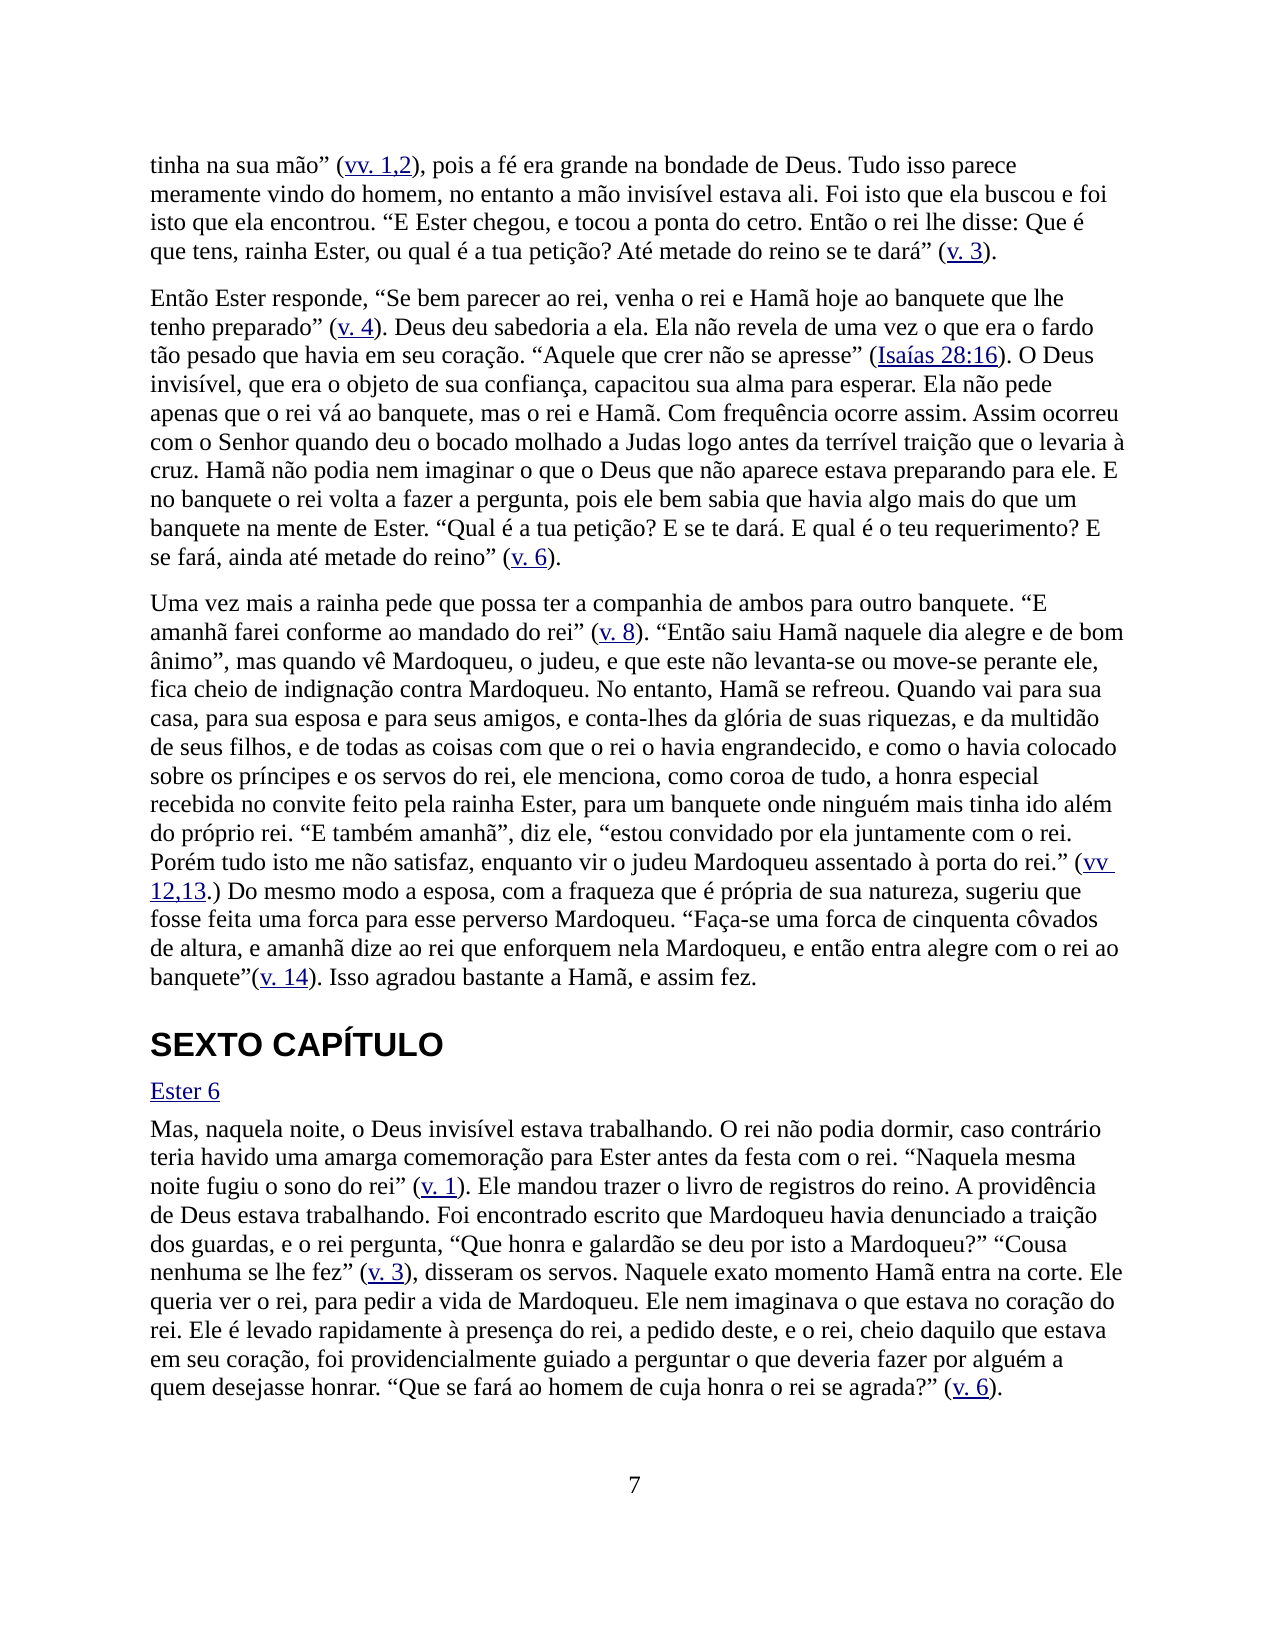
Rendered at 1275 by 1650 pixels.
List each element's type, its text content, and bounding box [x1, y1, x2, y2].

text tinha na sua mão” (vv. 1,2), pois a fé era grande na bondade de Deus. Tudo isso parece meramente vindo do homem, no entanto a mão invisível estava ali. Foi isto que ela buscou e foi isto que ela encontrou. “E Ester chegou, e tocou a ponta do cetro. Então o rei lhe disse: Que é que tens, rainha Ester, ou qual é a tua petição? Até metade do reino se te dará” (v. 3). [150, 150, 1125, 265]
text Então Ester responde, “Se bem parecer ao rei, venha o rei e Hamã hoje ao banquete que lhe tenho preparado” (v. 4). Deus deu sabedoria a ela. Ela não revela de uma vez o que era o fardo tão pesado que havia em seu coração. “Aquele que crer não se apresse” (Isaías 28:16). O Deus invisível, que era o objeto de sua confiança, capacitou sua alma para esperar. Ela não pede apenas que o rei vá ao banquete, mas o rei e Hamã. Com frequência ocorre assim. Assim ocorreu com o Senhor quando deu o bocado molhado a Judas logo antes da terrível traição que o levaria à cruz. Hamã não podia nem imaginar o que o Deus que não aparece estava preparando para ele. E no banquete o rei volta a fazer a pergunta, pois ele bem sabia que havia algo mais do que um banquete na mente de Ester. “Qual é a tua petição? E se te dará. E qual é o teu requerimento? E se fará, ainda até metade do reino” (v. 6). [150, 283, 1125, 570]
subtitle SEXTO CAPÍTULO [150, 1025, 1125, 1063]
text Ester 6 [150, 1076, 1125, 1105]
text Uma vez mais a rainha pede que possa ter a companhia de ambos para outro banquete. “E amanhã farei conforme ao mandado do rei” (v. 8). “Então saiu Hamã naquele dia alegre e de bom ânimo”, mas quando vê Mardoqueu, o judeu, e que este não levanta-se ou move-se perante ele, fica cheio de indignação contra Mardoqueu. No entanto, Hamã se refreou. Quando vai para sua casa, para sua esposa e para seus amigos, e conta-lhes da glória de suas riquezas, e da multidão de seus filhos, e de todas as coisas com que o rei o havia engrandecido, e como o havia colocado sobre os príncipes e os servos do rei, ele menciona, como coroa de tudo, a honra especial recebida no convite feito pela rainha Ester, para um banquete onde ninguém mais tinha ido além do próprio rei. “E também amanhã”, diz ele, “estou convidado por ela juntamente com o rei. Porém tudo isto me não satisfaz, enquanto vir o judeu Mardoqueu assentado à porta do rei.” (vv 12,13.) Do mesmo modo a esposa, com a fraqueza que é própria de sua natureza, sugeriu que fosse feita uma forca para esse perverso Mardoqueu. “Faça-se uma forca de cinquenta côvados de altura, e amanhã dize ao rei que enforquem nela Mardoqueu, e então entra alegre com o rei ao banquete”(v. 14). Isso agradou bastante a Hamã, e assim fez. [150, 588, 1125, 991]
text Mas, naquela noite, o Deus invisível estava trabalhando. O rei não podia dormir, caso contrário teria havido uma amarga comemoração para Ester antes da festa com o rei. “Naquela mesma noite fugiu o sono do rei” (v. 1). Ele mandou trazer o livro de registros do reino. A providência de Deus estava trabalhando. Foi encontrado escrito que Mardoqueu havia denunciado a traição dos guardas, e o rei pergunta, “Que honra e galardão se deu por isto a Mardoqueu?” “Cousa nenhuma se lhe fez” (v. 3), disseram os servos. Naquele exato momento Hamã entra na corte. Ele queria ver o rei, para pedir a vida de Mardoqueu. Ele nem imaginava o que estava no coração do rei. Ele é levado rapidamente à presença do rei, a pedido deste, e o rei, cheio daquilo que estava em seu coração, foi providencialmente guiado a perguntar o que deveria fazer por alguém a quem desejasse honrar. “Que se fará ao homem de cuja honra o rei se agrada?” (v. 6). [150, 1114, 1125, 1401]
